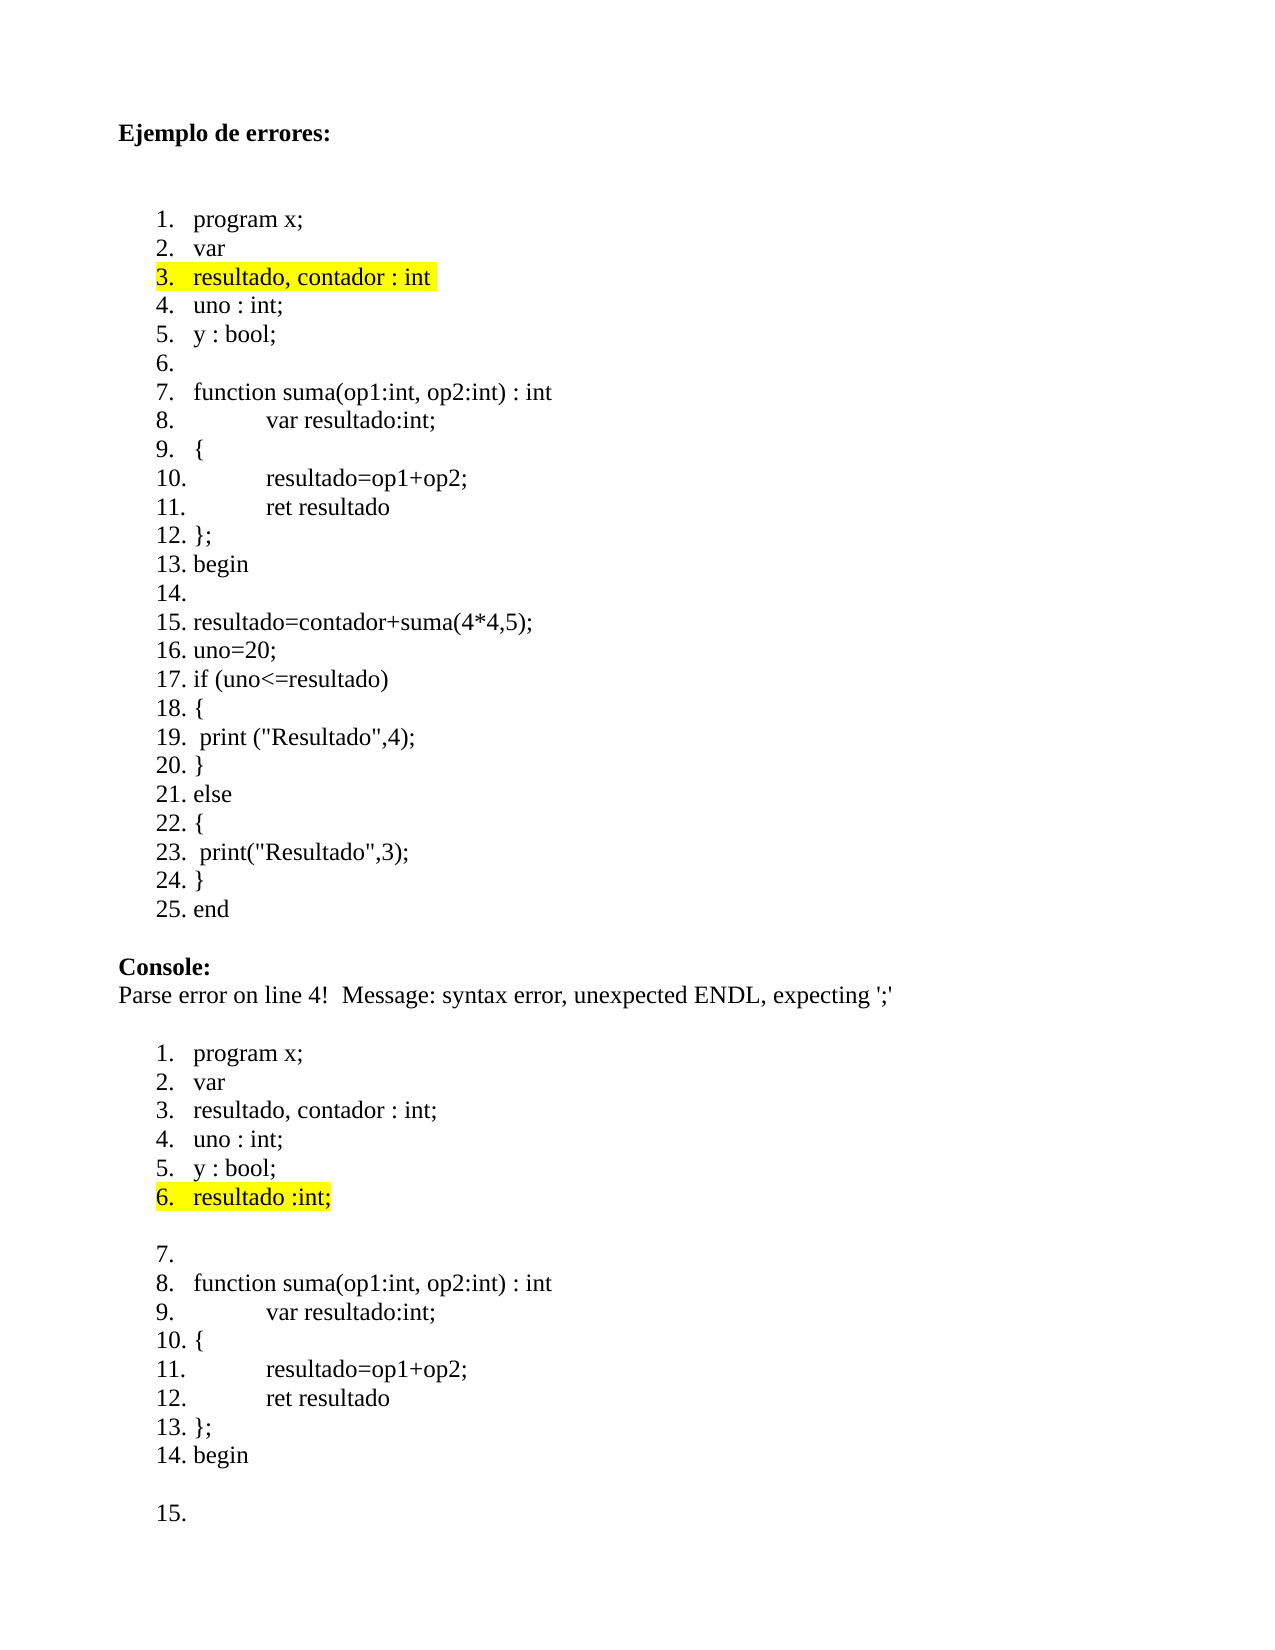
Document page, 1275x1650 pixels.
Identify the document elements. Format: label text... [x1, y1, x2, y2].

list var resultado:int; [156, 1297, 1157, 1326]
list end [156, 894, 1157, 923]
list ret resultado [156, 492, 1157, 521]
list { [156, 808, 1157, 837]
list var [156, 233, 1157, 262]
list function suma(op1:int, op2:int) : int [156, 1268, 1157, 1297]
list if (uno<=resultado) [156, 664, 1157, 693]
list var resultado:int; [156, 406, 1157, 434]
list y : bool; [156, 1153, 1157, 1182]
list ret resultado [156, 1383, 1157, 1412]
list var [156, 1067, 1157, 1096]
list resultado=contador+suma(4*4,5); [156, 607, 1157, 636]
list resultado :int; [156, 1182, 1157, 1211]
list program x; [156, 204, 1157, 233]
list { [156, 434, 1157, 463]
list function suma(op1:int, op2:int) : int [156, 377, 1157, 406]
list else [156, 779, 1157, 808]
list uno : int; [156, 1124, 1157, 1153]
list resultado, contador : int; [156, 1096, 1157, 1124]
list print ("Resultado",4); [156, 722, 1157, 751]
list { [156, 1326, 1157, 1354]
list print("Resultado",3); [156, 837, 1157, 866]
list resultado=op1+op2; [156, 1354, 1157, 1383]
list begin [156, 549, 1157, 578]
list begin [156, 1441, 1157, 1469]
list program x; [156, 1038, 1157, 1067]
list }; [156, 1412, 1157, 1441]
list resultado=op1+op2; [156, 463, 1157, 492]
text Parse error on line 4! Message: syntax error, unexpected ENDL, expecting ';' [118, 981, 1157, 1009]
list }; [156, 521, 1157, 549]
list resultado, contador : int [156, 262, 1157, 291]
list uno=20; [156, 636, 1157, 664]
list } [156, 751, 1157, 779]
list } [156, 866, 1157, 894]
list uno : int; [156, 291, 1157, 319]
text Console: [118, 952, 1157, 981]
text Ejemplo de errores: [118, 118, 1157, 147]
list y : bool; [156, 319, 1157, 348]
list { [156, 693, 1157, 722]
